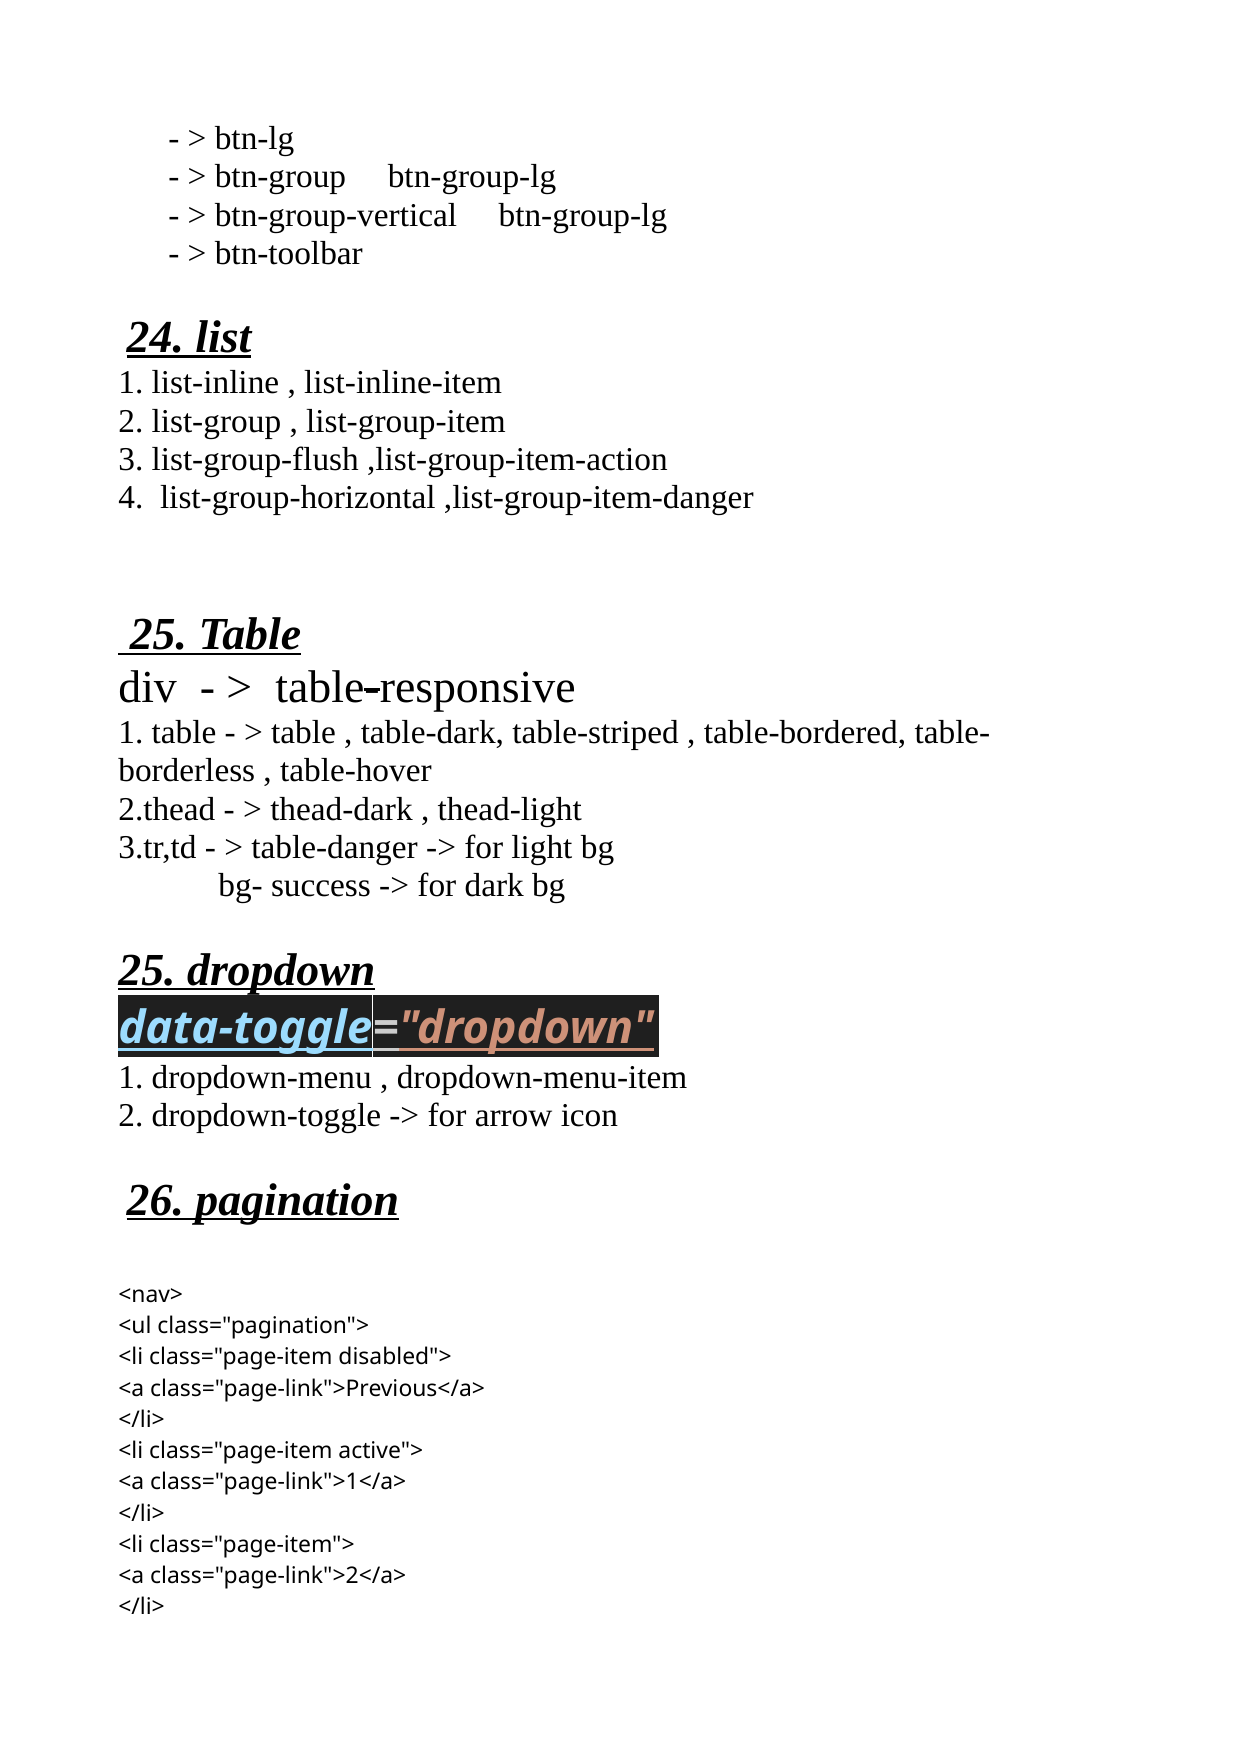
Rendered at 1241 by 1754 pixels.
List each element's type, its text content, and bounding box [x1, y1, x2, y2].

text <a class="page-link">Previous</a> [118, 1372, 1122, 1403]
text <li class="page-item active"> [118, 1434, 1122, 1465]
text </li> [118, 1590, 1122, 1622]
text </li> [118, 1497, 1122, 1528]
text <ul class="pagination"> [118, 1309, 1122, 1340]
text 1. dropdown-menu , dropdown-menu-item 2. dropdown-toggle -> for arrow icon 26. pagination <nav> [118, 1057, 1122, 1309]
text <li class="page-item"> [118, 1528, 1122, 1559]
text </li> [118, 1403, 1122, 1434]
text <a class="page-link">2</a> [118, 1559, 1122, 1590]
text <li class="page-item disabled"> [118, 1340, 1122, 1372]
text <a class="page-link">1</a> [118, 1465, 1122, 1497]
text - > btn-lg - > btn-group btn-group-lg - > btn-group-vertical btn-group-lg [118, 118, 1122, 233]
text - > btn-toolbar 24. list 1. list-inline , list-inline-item 2. list-group , list-group-item 3. list-group-flush ,list-group-item-action 4. list-group-horizontal ,list-group-item-danger 25. Table div - > table-responsive 1. table - > table , table-dark, table-striped , table-bordered, table-borderless , table-hover 2.thead - > thead-dark , thead-light 3.tr,td - > table-danger -> for light bg bg- success -> for dark bg 25. dropdown data-toggle="dropdown" [118, 233, 1122, 1057]
